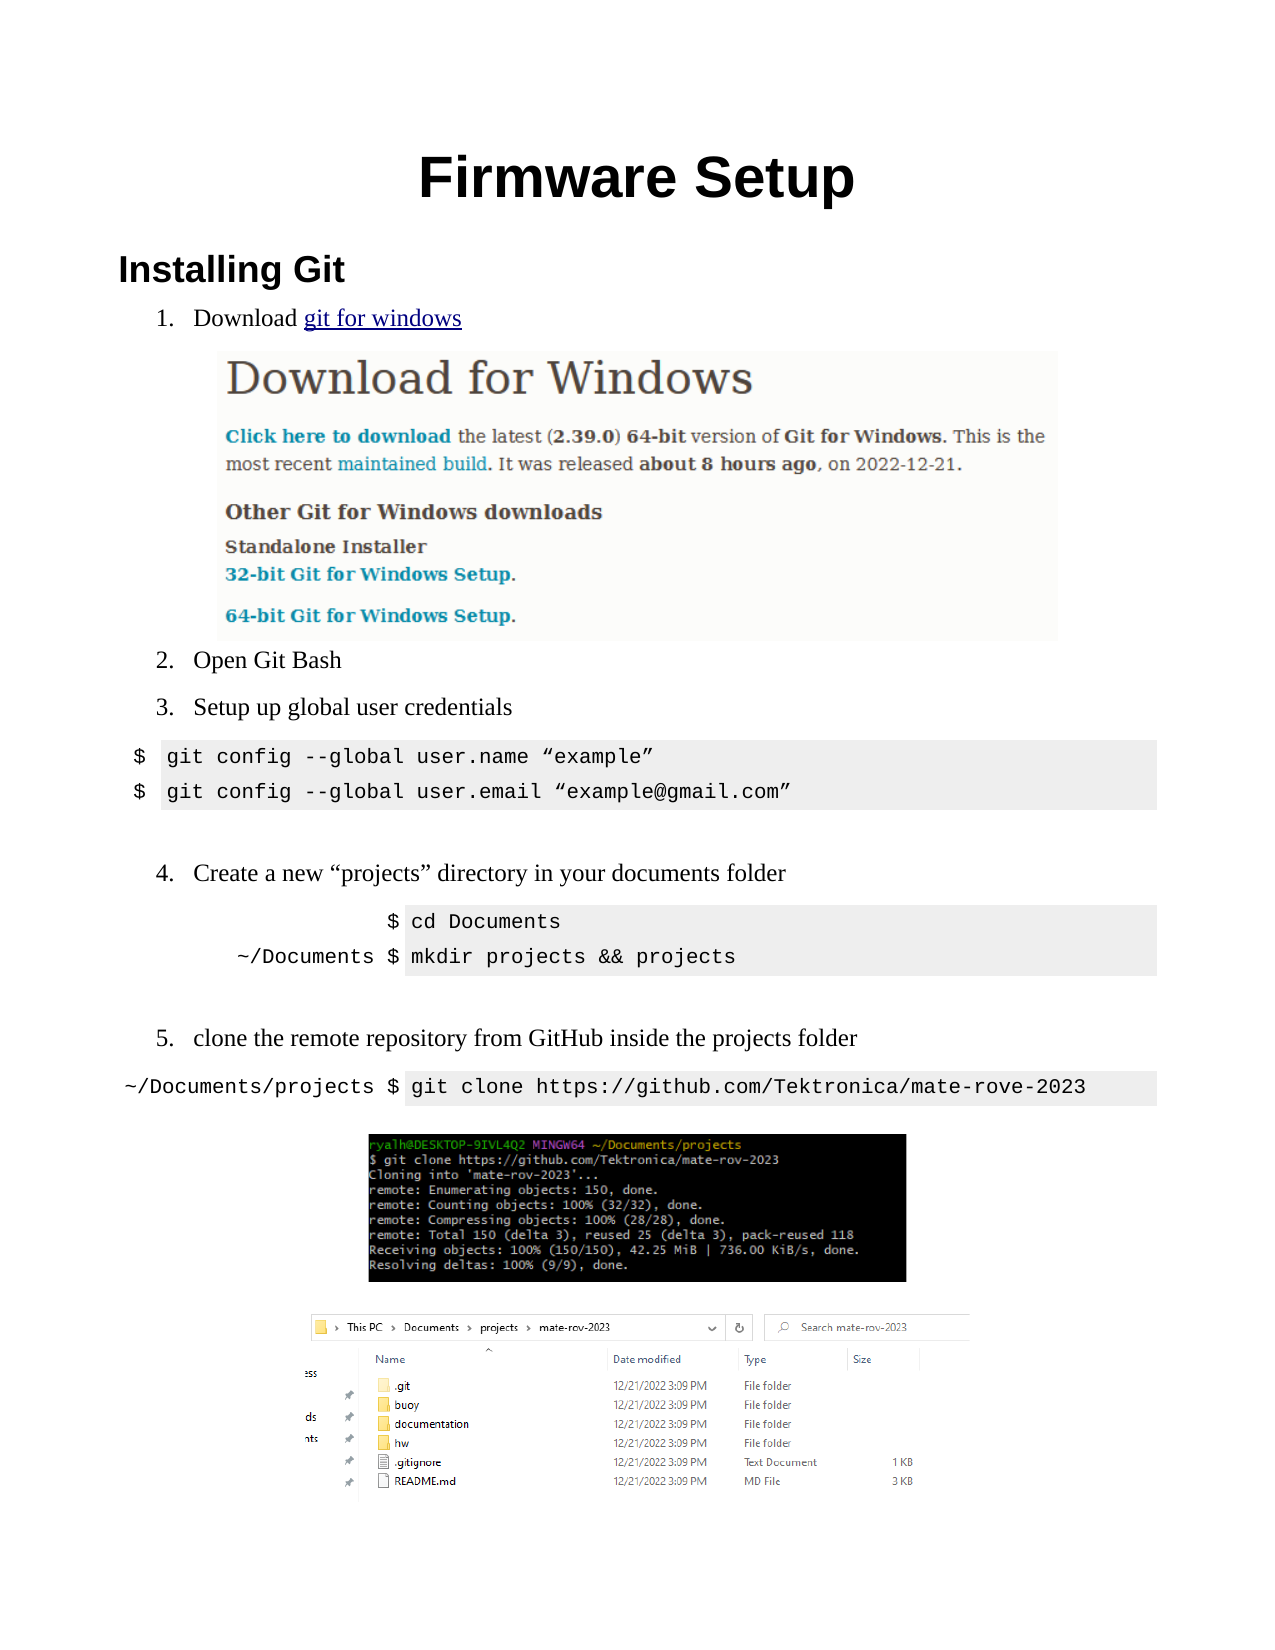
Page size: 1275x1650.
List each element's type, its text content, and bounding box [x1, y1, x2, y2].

table_header cd Documents [405, 905, 1157, 940]
picture [305, 1310, 970, 1502]
list clone the remote repository from GitHub inside the projects folder [156, 1023, 1157, 1052]
list Open Git Bash [156, 351, 1157, 673]
picture [368, 1134, 907, 1282]
table_header ~/Documents/projects $ [118, 1071, 405, 1106]
table_cell mkdir projects && projects [405, 940, 1157, 976]
table_header $ [118, 905, 405, 940]
table_cell git config --global user.email “example@gmail.com” [161, 775, 1157, 810]
table_cell ~/Documents $ [118, 940, 405, 976]
list Create a new “projects” directory in your documents folder [156, 858, 1157, 886]
table_header git config --global user.name “example” [161, 740, 1157, 775]
table_header git clone https://github.com/Tektronica/mate-rove-2023 [405, 1071, 1157, 1106]
list Download git for windows [156, 303, 1157, 332]
title Firmware Setup [118, 143, 1157, 210]
list Setup up global user credentials [156, 692, 1157, 721]
picture [217, 351, 1058, 641]
subtitle Installing Git [118, 248, 1157, 291]
table_cell $ [118, 775, 161, 810]
table_header $ [118, 740, 161, 775]
